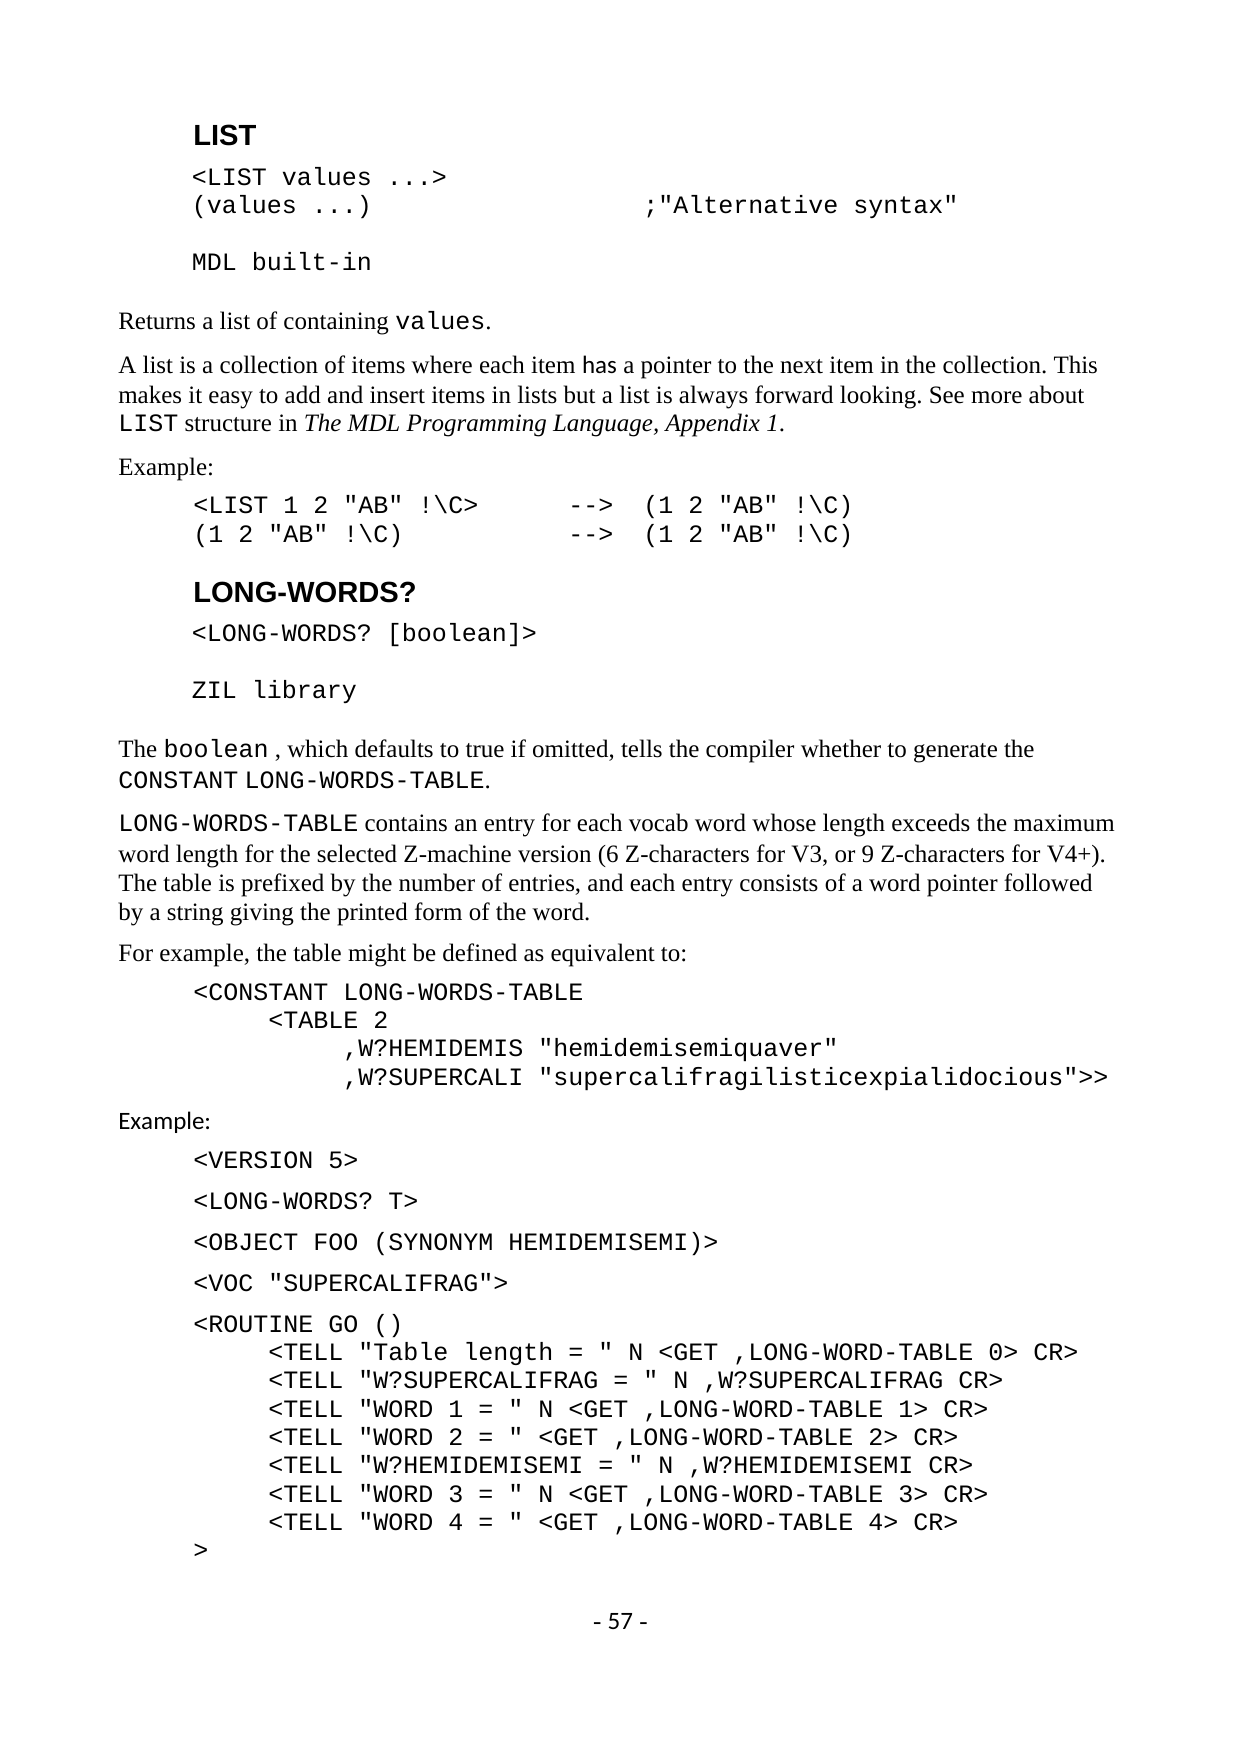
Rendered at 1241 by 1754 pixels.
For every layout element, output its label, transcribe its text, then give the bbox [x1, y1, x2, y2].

text <OBJECT FOO (SYNONYM HEMIDEMISEMI)> [118, 1229, 1122, 1258]
text For example, the table might be defined as equivalent to: [118, 938, 1122, 967]
text <ROUTINE GO () <TELL "Table length = " N <GET ,LONG-WORD-TABLE 0> CR> <TELL "W?SUPERCALIFRAG = " N ,W?SUPERCALIFRAG CR> <TELL "WORD 1 = " N <GET ,LONG-WORD-TABLE 1> CR> <TELL "WORD 2 = " <GET ,LONG-WORD-TABLE 2> CR> <TELL "W?HEMIDEMISEMI = " N ,W?HEMIDEMISEMI CR> <TELL "WORD 3 = " N <GET ,LONG-WORD-TABLE 3> CR> <TELL "WORD 4 = " <GET ,LONG-WORD-TABLE 4> CR> > [118, 1311, 1122, 1566]
text The boolean , which defaults to true if omitted, tells the compiler whether to generate the CONSTANT LONG-WORDS-TABLE. [118, 734, 1122, 796]
text <LONG-WORDS? [boolean]> [192, 621, 1122, 649]
text <LONG-WORDS? T> [118, 1189, 1122, 1217]
text Example: [118, 452, 1122, 481]
text ZIL library [192, 677, 1122, 706]
text <LIST values ...> (values ...) ;"Alternative syntax" [192, 164, 1122, 221]
text <VOC "SUPERCALIFRAG"> [118, 1270, 1122, 1299]
text <CONSTANT LONG-WORDS-TABLE <TABLE 2 ,W?HEMIDEMIS "hemidemisemiquaver" ,W?SUPERCALI "supercalifragilisticexpialidocious">> [118, 979, 1122, 1092]
text A list is a collection of items where each item has a pointer to the next item in the collection. This makes it easy to add and insert items in lists but a list is always forward looking. See more about LIST structure in The MDL Programming Language, Appendix 1. [118, 349, 1122, 439]
text Returns a list of containing values. [118, 306, 1122, 337]
text <LIST 1 2 "AB" !\C> --> (1 2 "AB" !\C) (1 2 "AB" !\C) --> (1 2 "AB" !\C) [118, 493, 1122, 550]
text LONG-WORDS-TABLE contains an entry for each vocab word whose length exceeds the maximum word length for the selected Z-machine version (6 Z-characters for V3, or 9 Z-characters for V4+). The table is prefixed by the number of entries, and each entry consists of a word pointer followed by a string giving the printed form of the word. [118, 808, 1122, 925]
subtitle LIST [118, 118, 1122, 152]
subtitle LONG-WORDS? [118, 575, 1122, 608]
text MDL built-in [192, 249, 1122, 277]
text <VERSION 5> [118, 1148, 1122, 1176]
text Example: [118, 1105, 1122, 1135]
